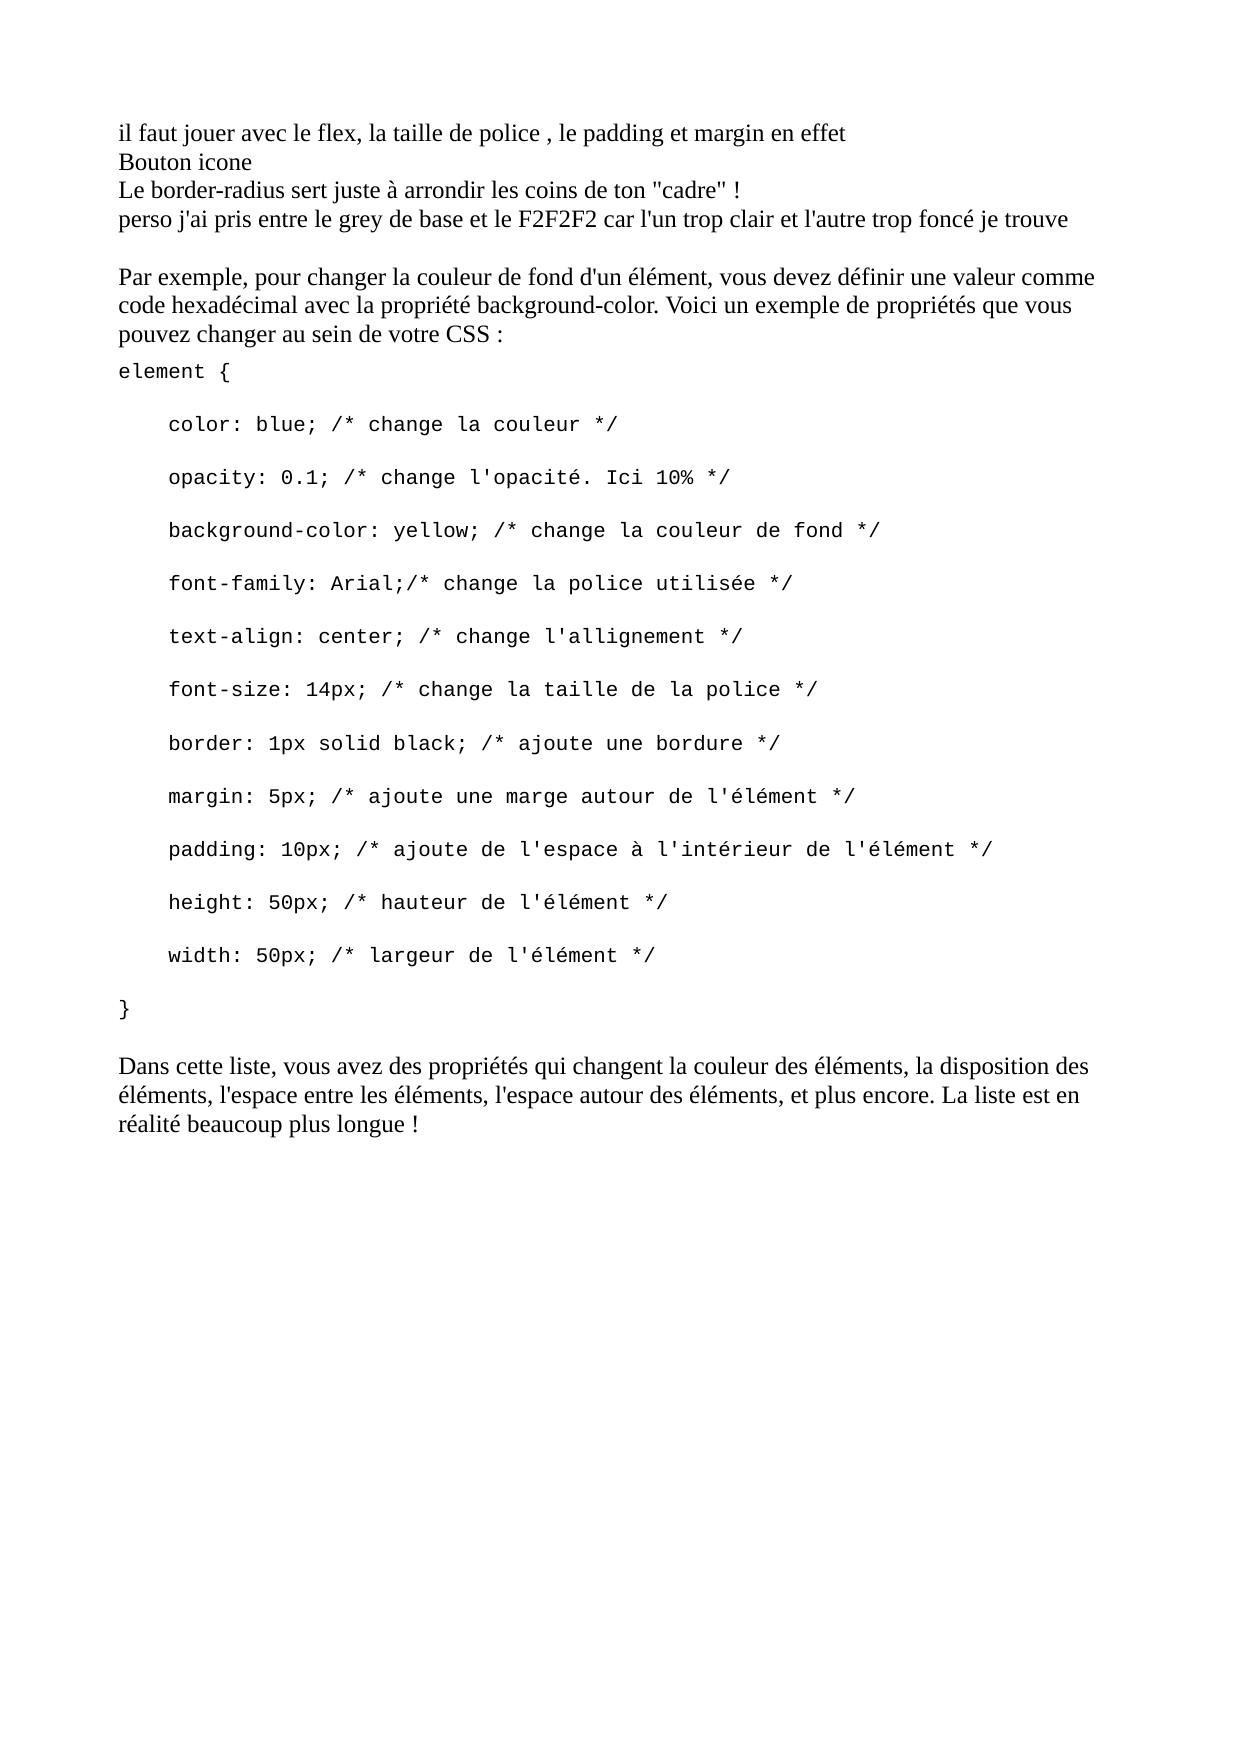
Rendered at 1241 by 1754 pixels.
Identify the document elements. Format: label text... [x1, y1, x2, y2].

text perso j'ai pris entre le grey de base et le F2F2F2 car l'un trop clair et l'autre trop foncé je trouve [118, 204, 1122, 233]
text border: 1px solid black; /* ajoute une bordure */ [118, 732, 1122, 756]
text text-align: center; /* change l'allignement */ [118, 626, 1122, 650]
text element { [118, 361, 1122, 384]
text opacity: 0.1; /* change l'opacité. Ici 10% */ [118, 467, 1122, 491]
text margin: 5px; /* ajoute une marge autour de l'élément */ [118, 786, 1122, 809]
text color: blue; /* change la couleur */ [118, 414, 1122, 437]
text il faut jouer avec le flex, la taille de police , le padding et margin en effet [118, 118, 1122, 147]
text Le border-radius sert juste à arrondir les coins de ton "cadre" ! [118, 176, 1122, 204]
text background-color: yellow; /* change la couleur de fond */ [118, 520, 1122, 544]
text font-family: Arial;/* change la police utilisée */ [118, 573, 1122, 597]
text height: 50px; /* hauteur de l'élément */ [118, 892, 1122, 916]
text width: 50px; /* largeur de l'élément */ [118, 945, 1122, 969]
text font-size: 14px; /* change la taille de la police */ [118, 679, 1122, 703]
text padding: 10px; /* ajoute de l'espace à l'intérieur de l'élément */ [118, 839, 1122, 862]
text Par exemple, pour changer la couleur de fond d'un élément, vous devez définir une valeur comme code hexadécimal avec la propriété background-color. Voici un exemple de propriétés que vous pouvez changer au sein de votre CSS : [118, 262, 1122, 348]
text } [118, 998, 1122, 1022]
text Dans cette liste, vous avez des propriétés qui changent la couleur des éléments, la disposition des éléments, l'espace entre les éléments, l'espace autour des éléments, et plus encore. La liste est en réalité beaucoup plus longue ! [118, 1051, 1122, 1137]
text Bouton icone [118, 147, 1122, 176]
